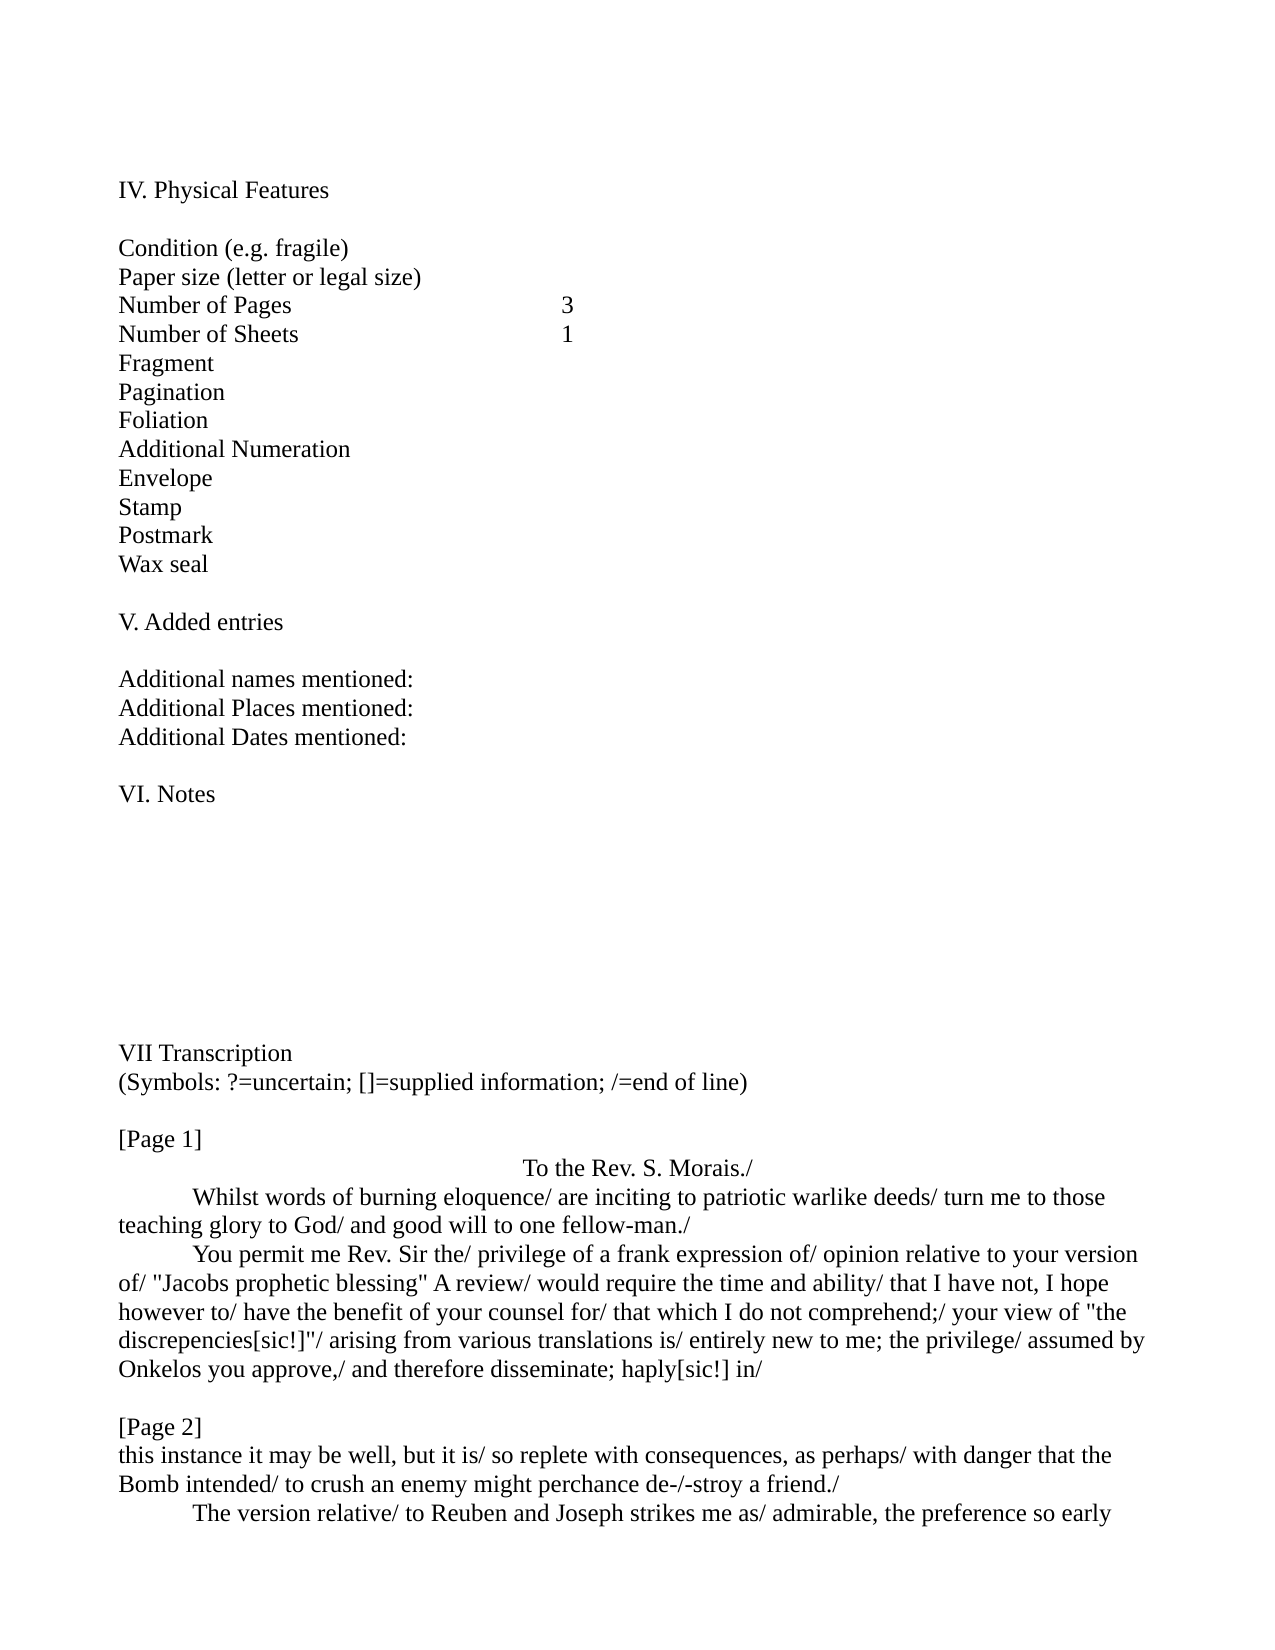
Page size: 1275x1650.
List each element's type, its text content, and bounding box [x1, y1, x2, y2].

text VI. Notes [118, 779, 1157, 808]
text VII Transcription [118, 1038, 1157, 1067]
text Additional Places mentioned: [118, 693, 1157, 722]
text Pagination [118, 377, 1157, 406]
text To the Rev. S. Morais./ [118, 1153, 1157, 1182]
text Condition (e.g. fragile) [118, 233, 1157, 262]
text Additional Numeration [118, 434, 1157, 463]
text Number of Pages 3 [118, 291, 1157, 319]
text [Page 1] [118, 1124, 1157, 1153]
text Wax seal [118, 549, 1157, 578]
text Additional names mentioned: [118, 664, 1157, 693]
text Paper size (letter or legal size) [118, 262, 1157, 291]
text [Page 2] [118, 1412, 1157, 1441]
text Number of Sheets 1 [118, 319, 1157, 348]
text Envelope [118, 463, 1157, 492]
text V. Added entries [118, 607, 1157, 636]
text (Symbols: ?=uncertain; []=supplied information; /=end of line) [118, 1067, 1157, 1096]
text Additional Dates mentioned: [118, 722, 1157, 751]
text Fragment [118, 348, 1157, 377]
text Stamp [118, 492, 1157, 521]
text IV. Physical Features [118, 176, 1157, 204]
text You permit me Rev. Sir the/ privilege of a frank expression of/ opinion relative to your version of/ "Jacobs prophetic blessing" A review/ would require the time and ability/ that I have not, I hope however to/ have the benefit of your counsel for/ that which I do not comprehend;/ your view of "the discrepencies[sic!]"/ arising from various translations is/ entirely new to me; the privilege/ assumed by Onkelos you approve,/ and therefore disseminate; haply[sic!] in/ [118, 1239, 1157, 1383]
text Whilst words of burning eloquence/ are inciting to patriotic warlike deeds/ turn me to those teaching glory to God/ and good will to one fellow-man./ [118, 1182, 1157, 1239]
text Postma rk [118, 521, 1157, 549]
text this instance it may be well, but it is/ so replete with consequences, as perhaps/ with danger that the Bomb intended/ to crush an enemy might perchance de-/-stroy a friend./ [118, 1441, 1157, 1498]
text Foliation [118, 406, 1157, 434]
text The version relative/ to Reuben and Joseph strikes me as/ admirable, the preference so early [118, 1498, 1157, 1527]
